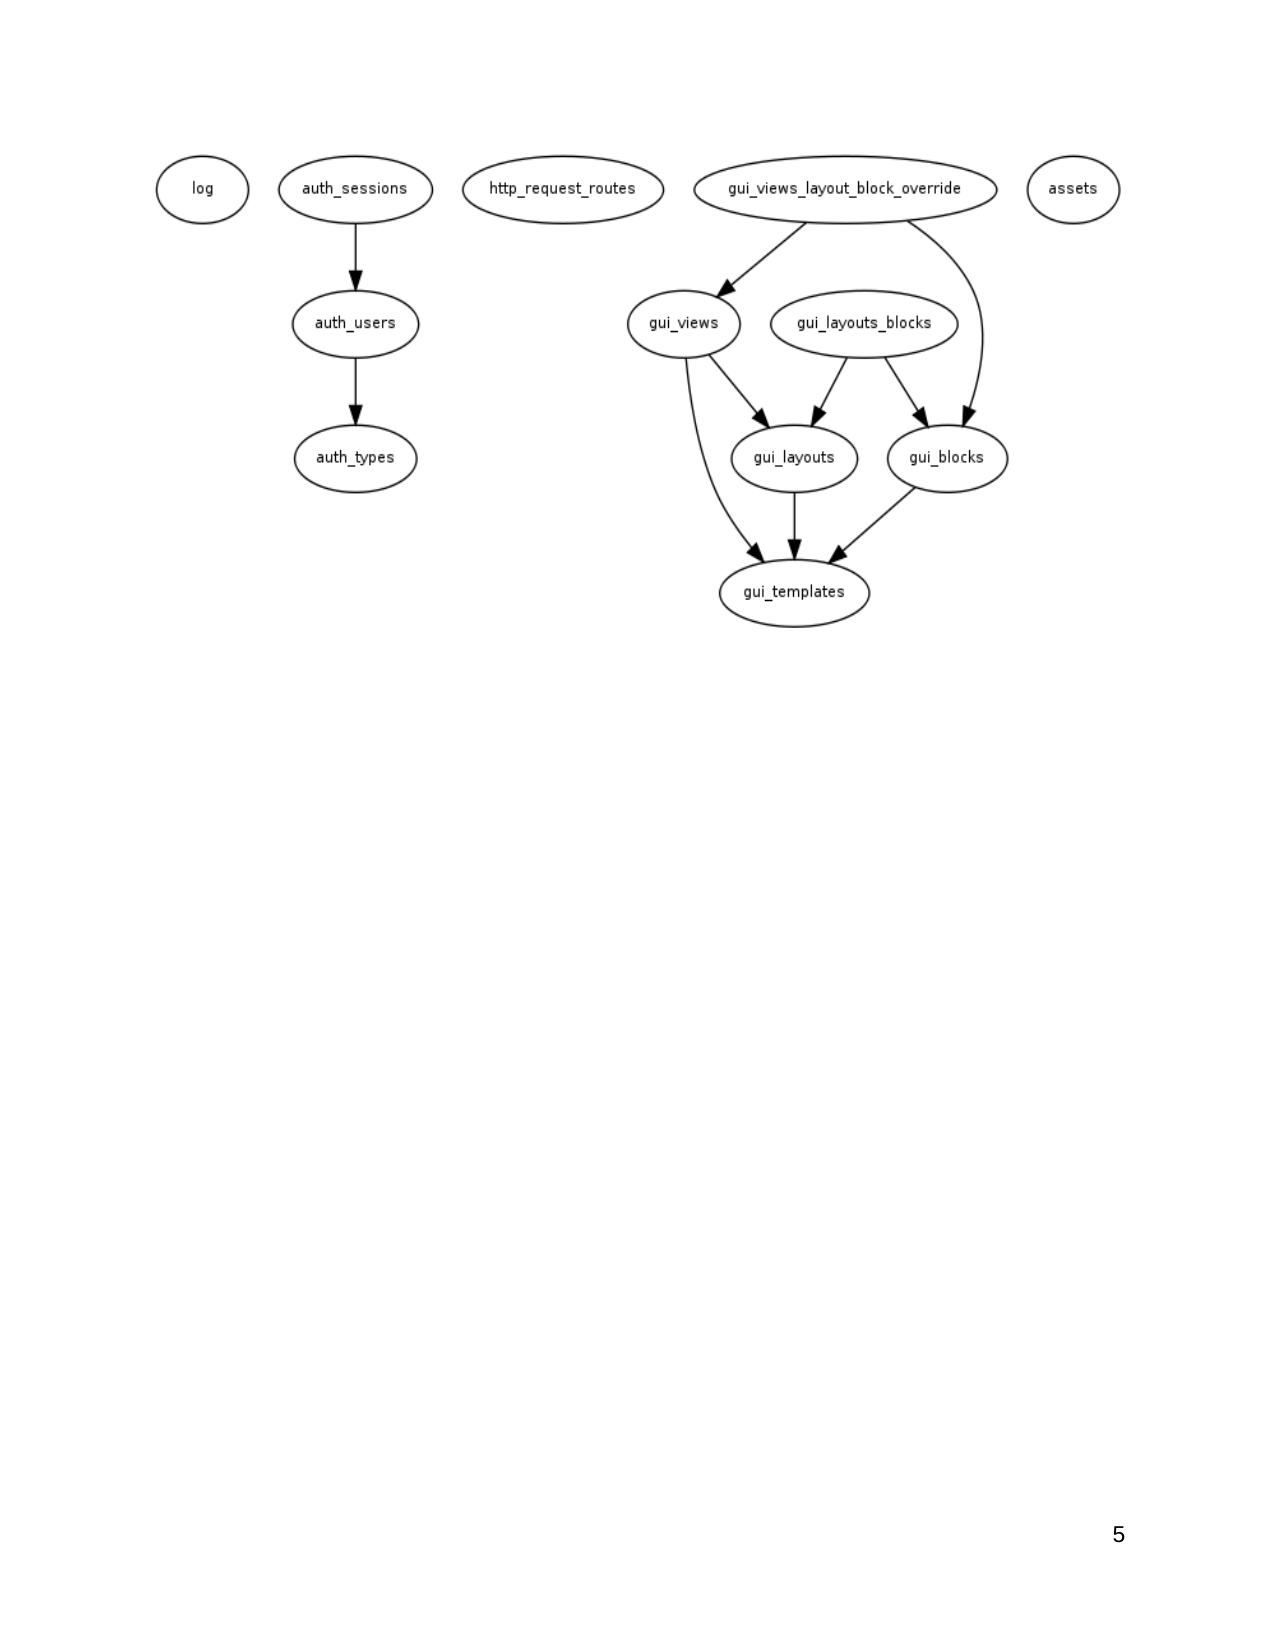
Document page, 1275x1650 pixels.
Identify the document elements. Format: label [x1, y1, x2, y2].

picture [150, 150, 1125, 635]
